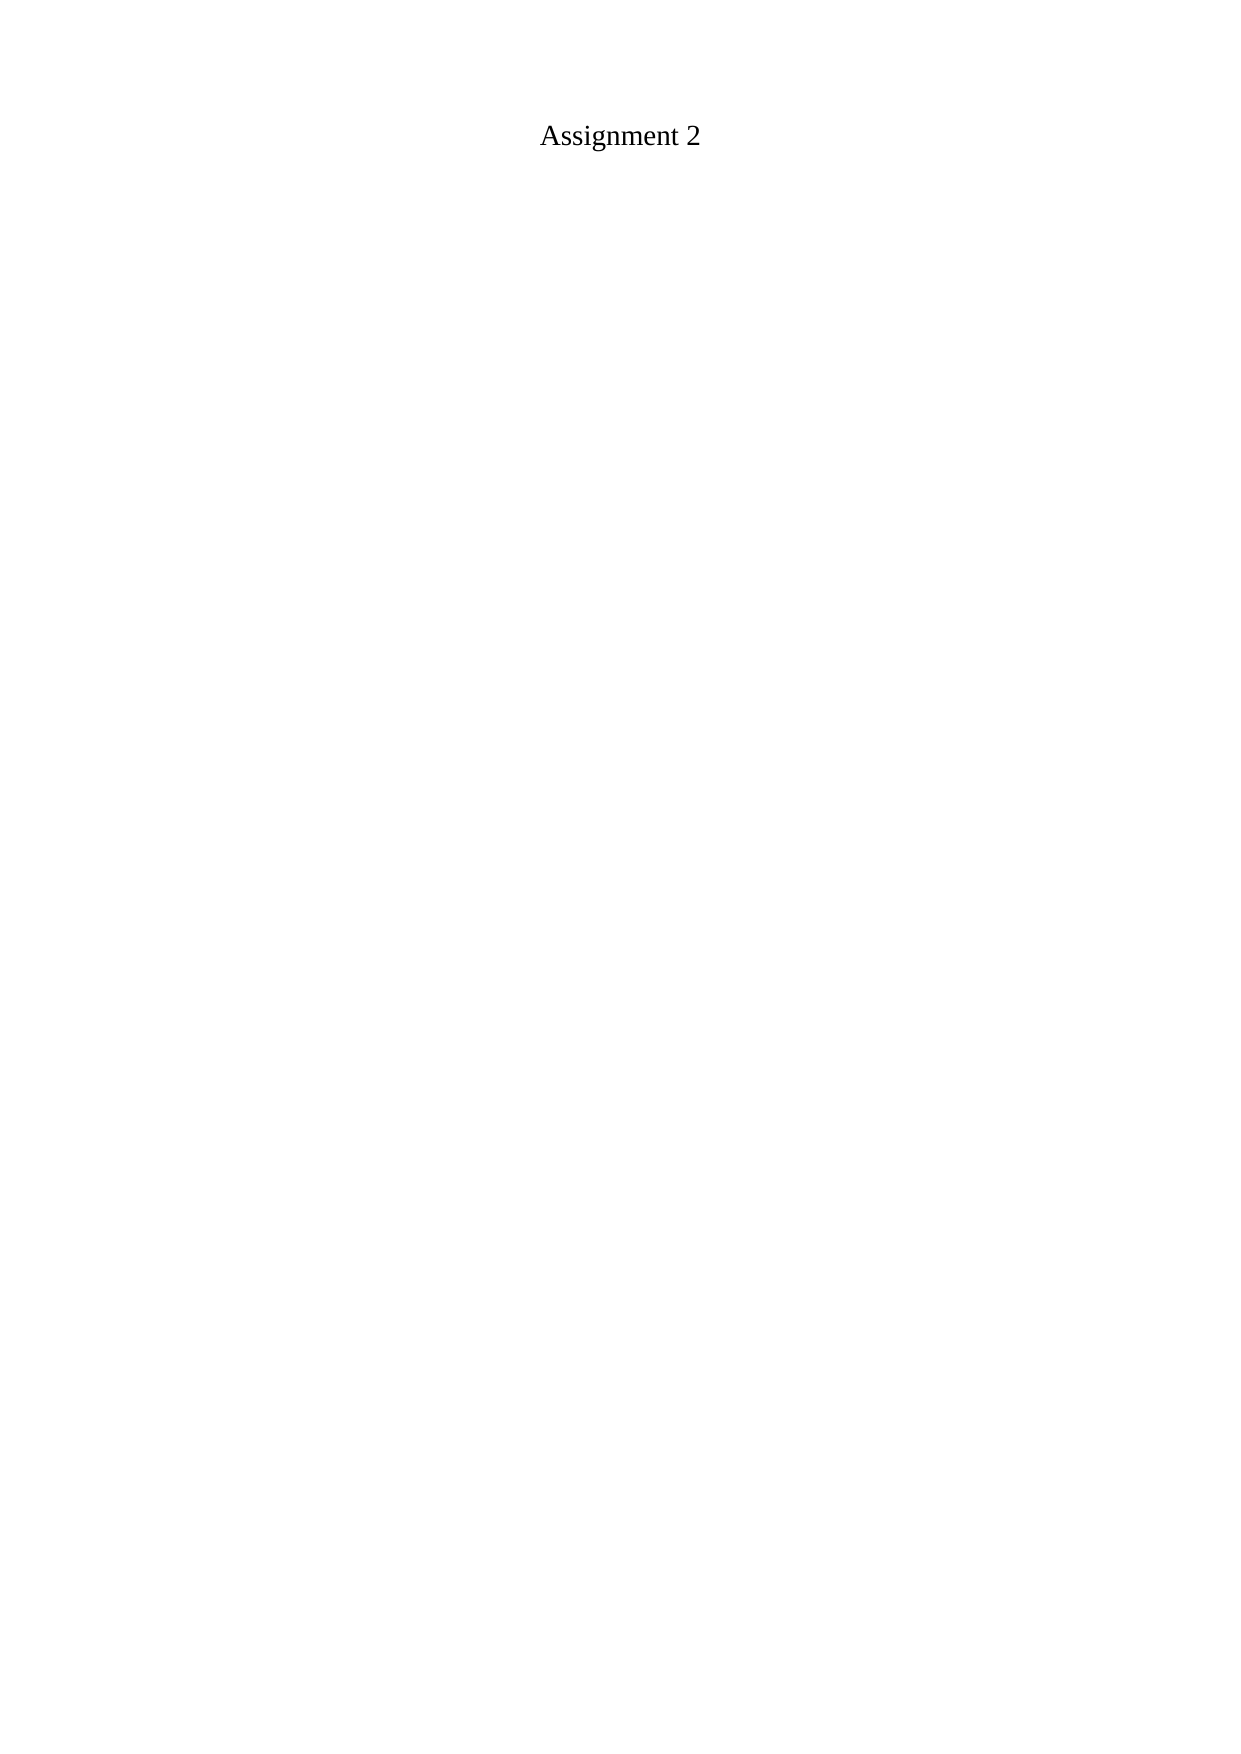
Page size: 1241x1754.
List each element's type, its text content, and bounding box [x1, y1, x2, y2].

text Assignment 2 [118, 118, 1122, 152]
